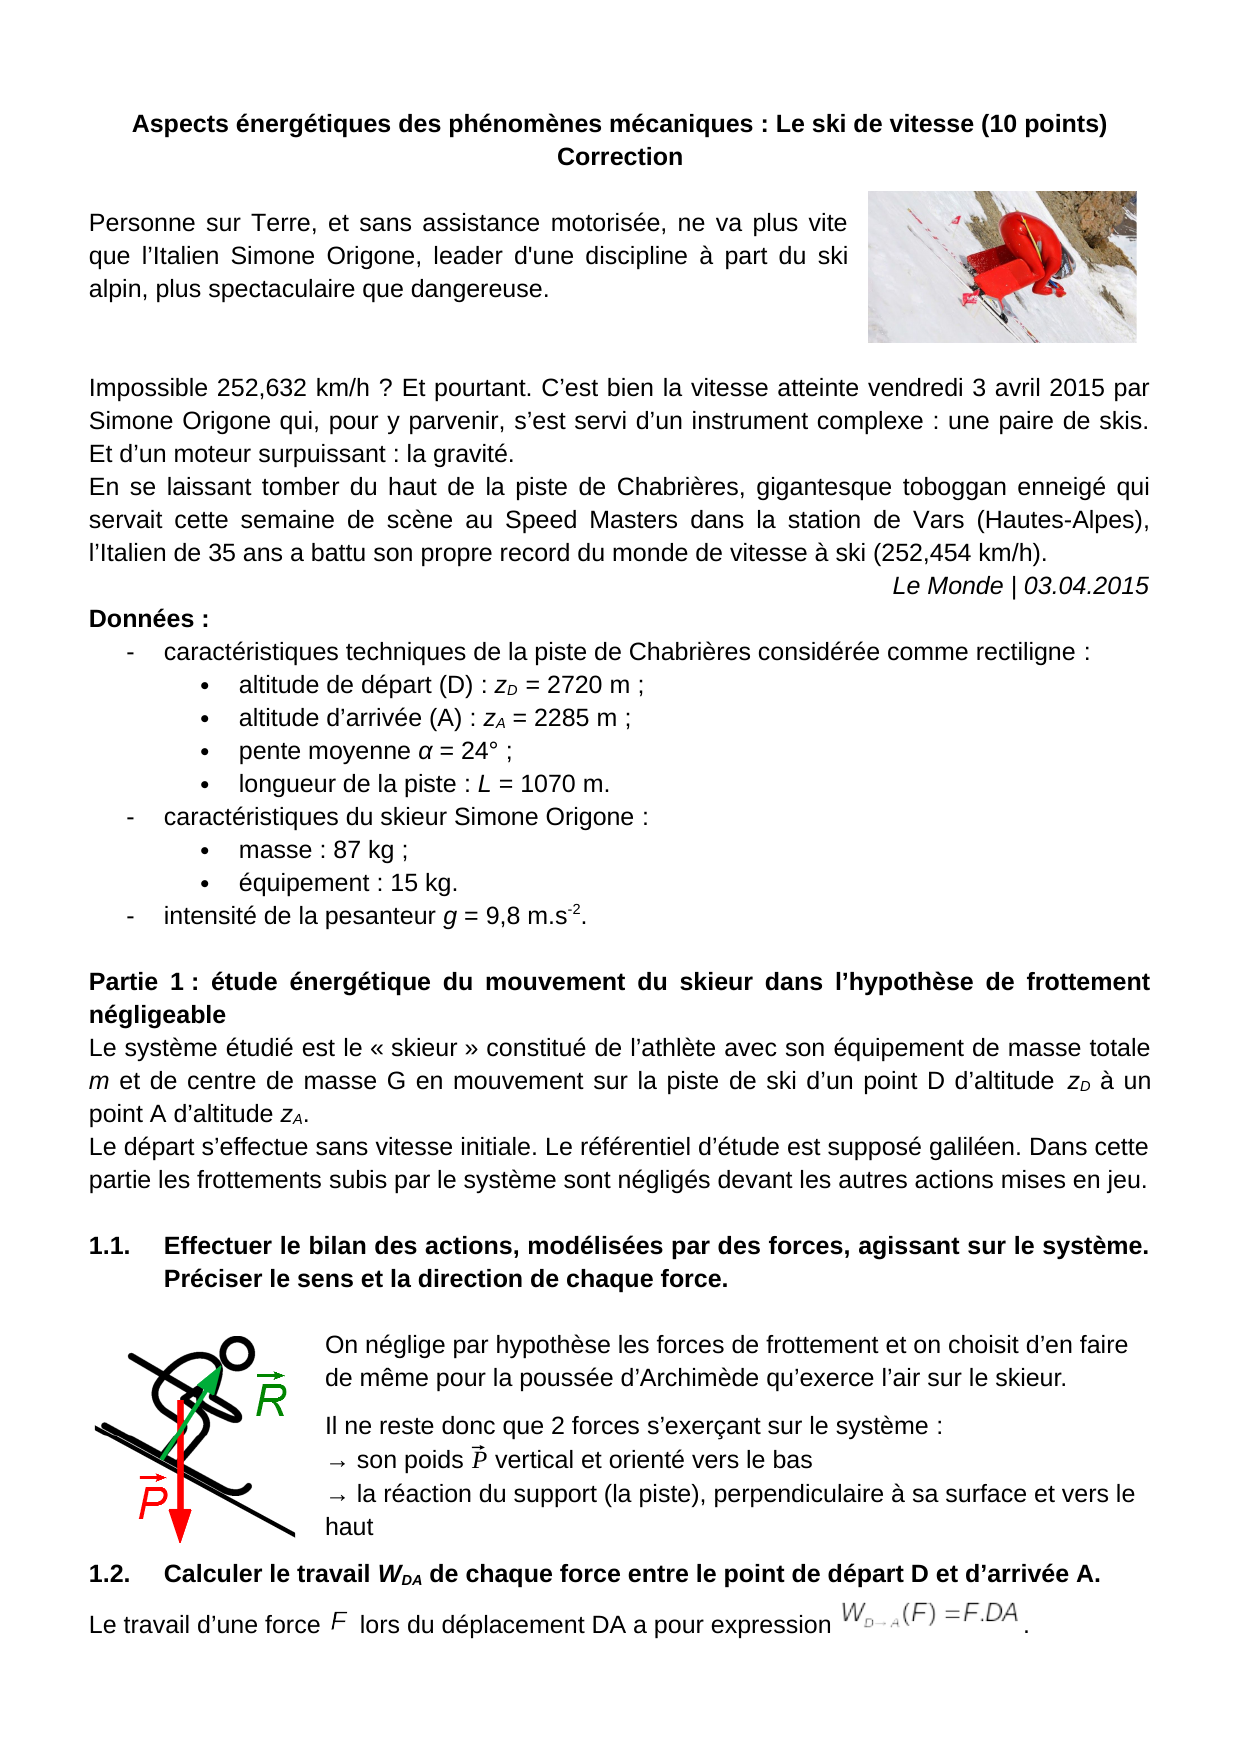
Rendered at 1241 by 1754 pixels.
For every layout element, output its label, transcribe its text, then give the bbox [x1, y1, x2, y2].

picture [94, 1321, 296, 1551]
text On néglige par hypothèse les forces de frottement et on choisit d’en faire de même pour la poussée d’Archimède qu’exerce l’air sur le skieur. [296, 1330, 1152, 1392]
text Correction [89, 142, 1152, 170]
list caractéristiques du skieur Simone Origone : [126, 802, 1152, 831]
list caractéristiques techniques de la piste de Chabrières considérée comme rectiligne : [126, 637, 1152, 666]
text Il ne reste donc que 2 forces s’exerçant sur le système : → son poids vertical et orienté vers le bas → la réaction du support (la piste), perpendiculaire à sa surface et vers le haut [296, 1411, 1152, 1541]
picture [868, 191, 1137, 343]
text Le Monde | 03.04.2015 [89, 571, 1152, 600]
list équipement : 15 kg. [201, 868, 1152, 897]
list masse : 87 kg ; [201, 835, 1152, 864]
text Le travail d’une force lors du déplacement DA a pour expression . [89, 1592, 1152, 1639]
list altitude d’arrivée (A) : zA = 2285 m ; [201, 703, 1152, 732]
list pente moyenne α = 24° ; [201, 736, 1152, 765]
text Aspects énergétiques des phénomènes mécaniques : Le ski de vitesse (10 points) [89, 109, 1152, 137]
text Impossible 252,632 km/h ? Et pourtant. C’est bien la vitesse atteinte vendredi 3 avril 2015 par Simone Origone qui, pour y parvenir, s’est servi d’un instrument complexe : une paire de skis. Et d’un moteur surpuissant : la gravité. [89, 373, 1152, 468]
text Personne sur Terre, et sans assistance motorisée, ne va plus vite que l’Italien Simone Origone, leader d'une discipline à part du ski alpin, plus spectaculaire que dangereuse. [89, 208, 868, 302]
text Le système étudié est le « skieur » constitué de l’athlète avec son équipement de masse totale m et de centre de masse G en mouvement sur la piste de ski d’un point D d’altitude zD à un point A d’altitude zA. [89, 1033, 1152, 1128]
text Données : [89, 604, 1152, 633]
list Effectuer le bilan des actions, modélisées par des forces, agissant sur le système. Préciser le sens et la direction de chaque force. [89, 1231, 1152, 1293]
text Partie 1 : étude énergétique du mouvement du skieur dans l’hypothèse de frottement négligeable [89, 967, 1152, 1029]
text En se laissant tomber du haut de la piste de Chabrières, gigantesque toboggan enneigé qui servait cette semaine de scène au Speed Masters dans la station de Vars (Hautes-Alpes), l’Italien de 35 ans a battu son propre record du monde de vitesse à ski (252,454 km/h). [89, 472, 1152, 567]
list longueur de la piste : L = 1070 m. [201, 769, 1152, 798]
list Calculer le travail WDA de chaque force entre le point de départ D et d’arrivée A. [89, 1559, 1152, 1588]
list altitude de départ (D) : zD = 2720 m ; [201, 670, 1152, 699]
list intensité de la pesanteur g = 9,8 m.s-2. [126, 901, 1152, 930]
text Le départ s’effectue sans vitesse initiale. Le référentiel d’étude est supposé galiléen. Dans cette partie les frottements subis par le système sont négligés devant les autres actions mises en jeu. [89, 1132, 1152, 1194]
